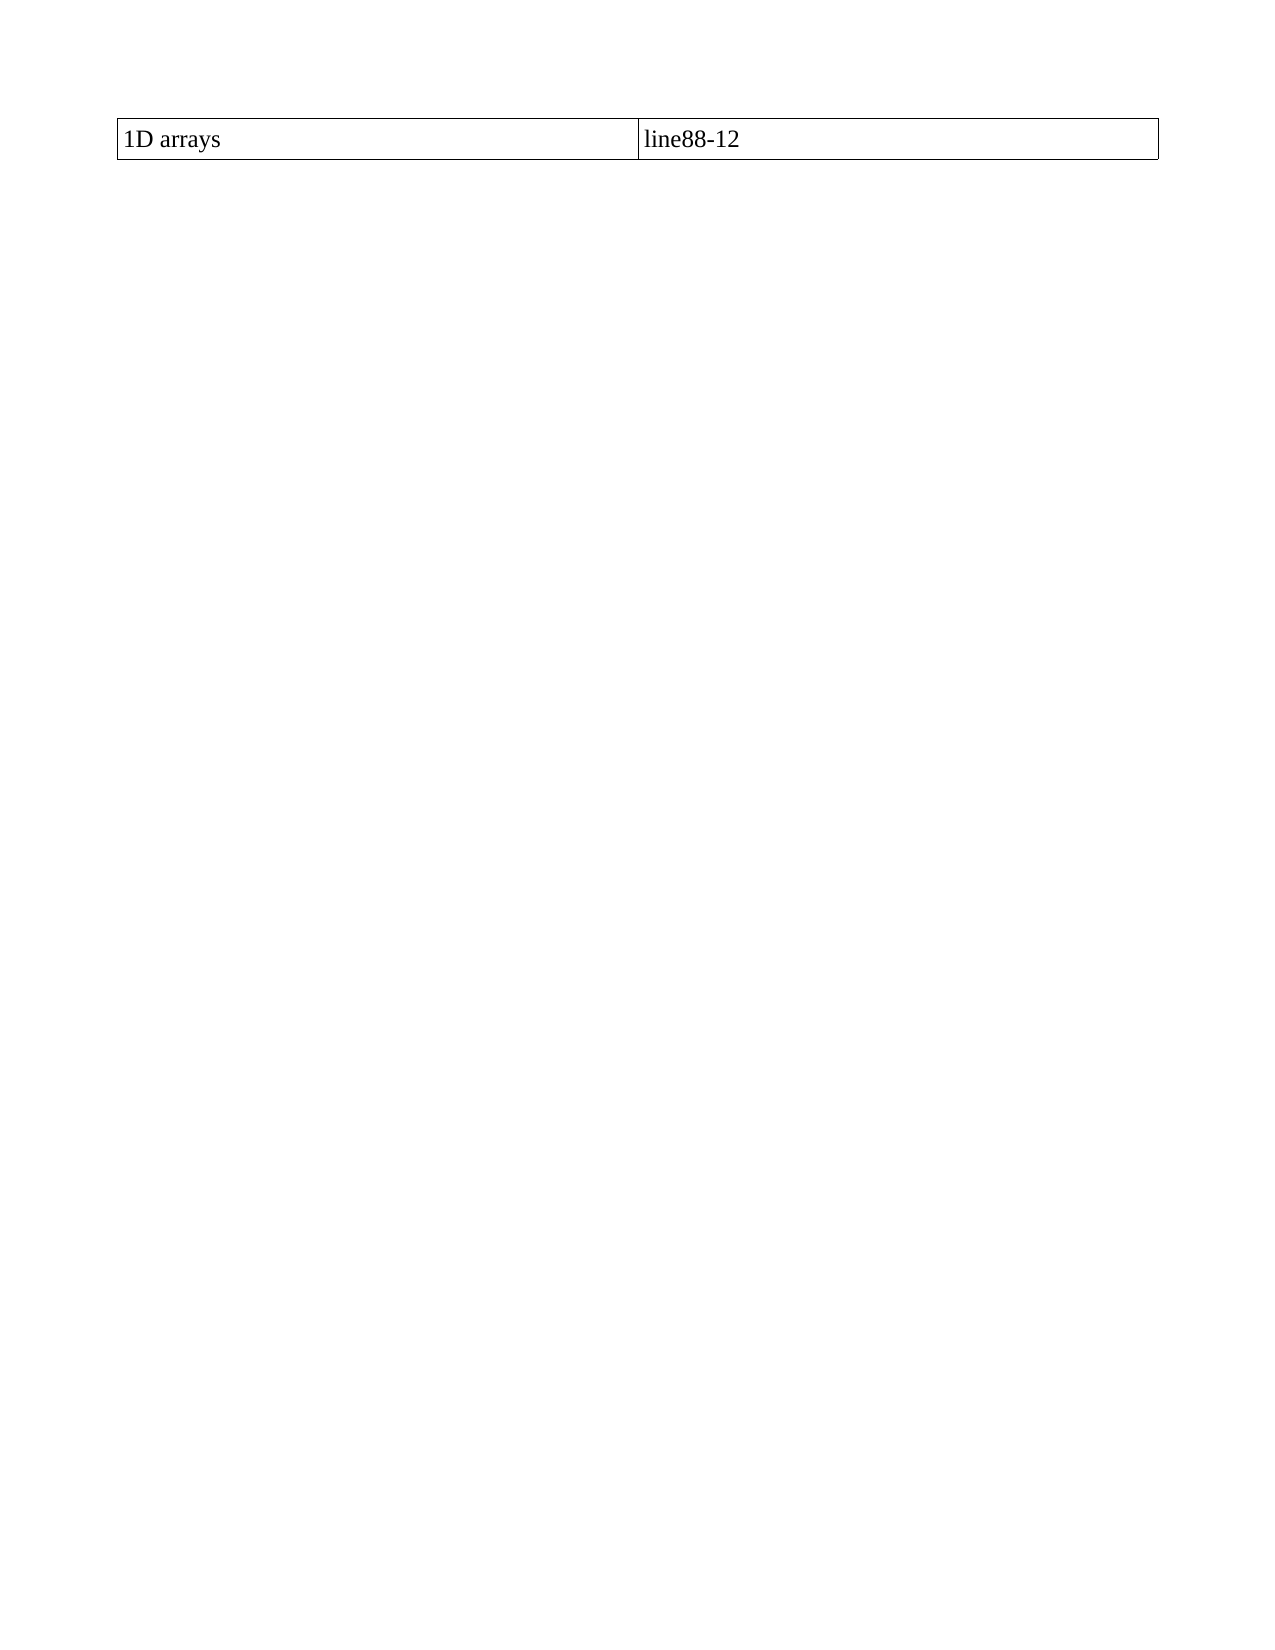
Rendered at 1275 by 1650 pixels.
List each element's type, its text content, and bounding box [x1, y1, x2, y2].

table_cell 1D arrays [118, 119, 638, 159]
table_cell line88-12 [639, 119, 1158, 159]
